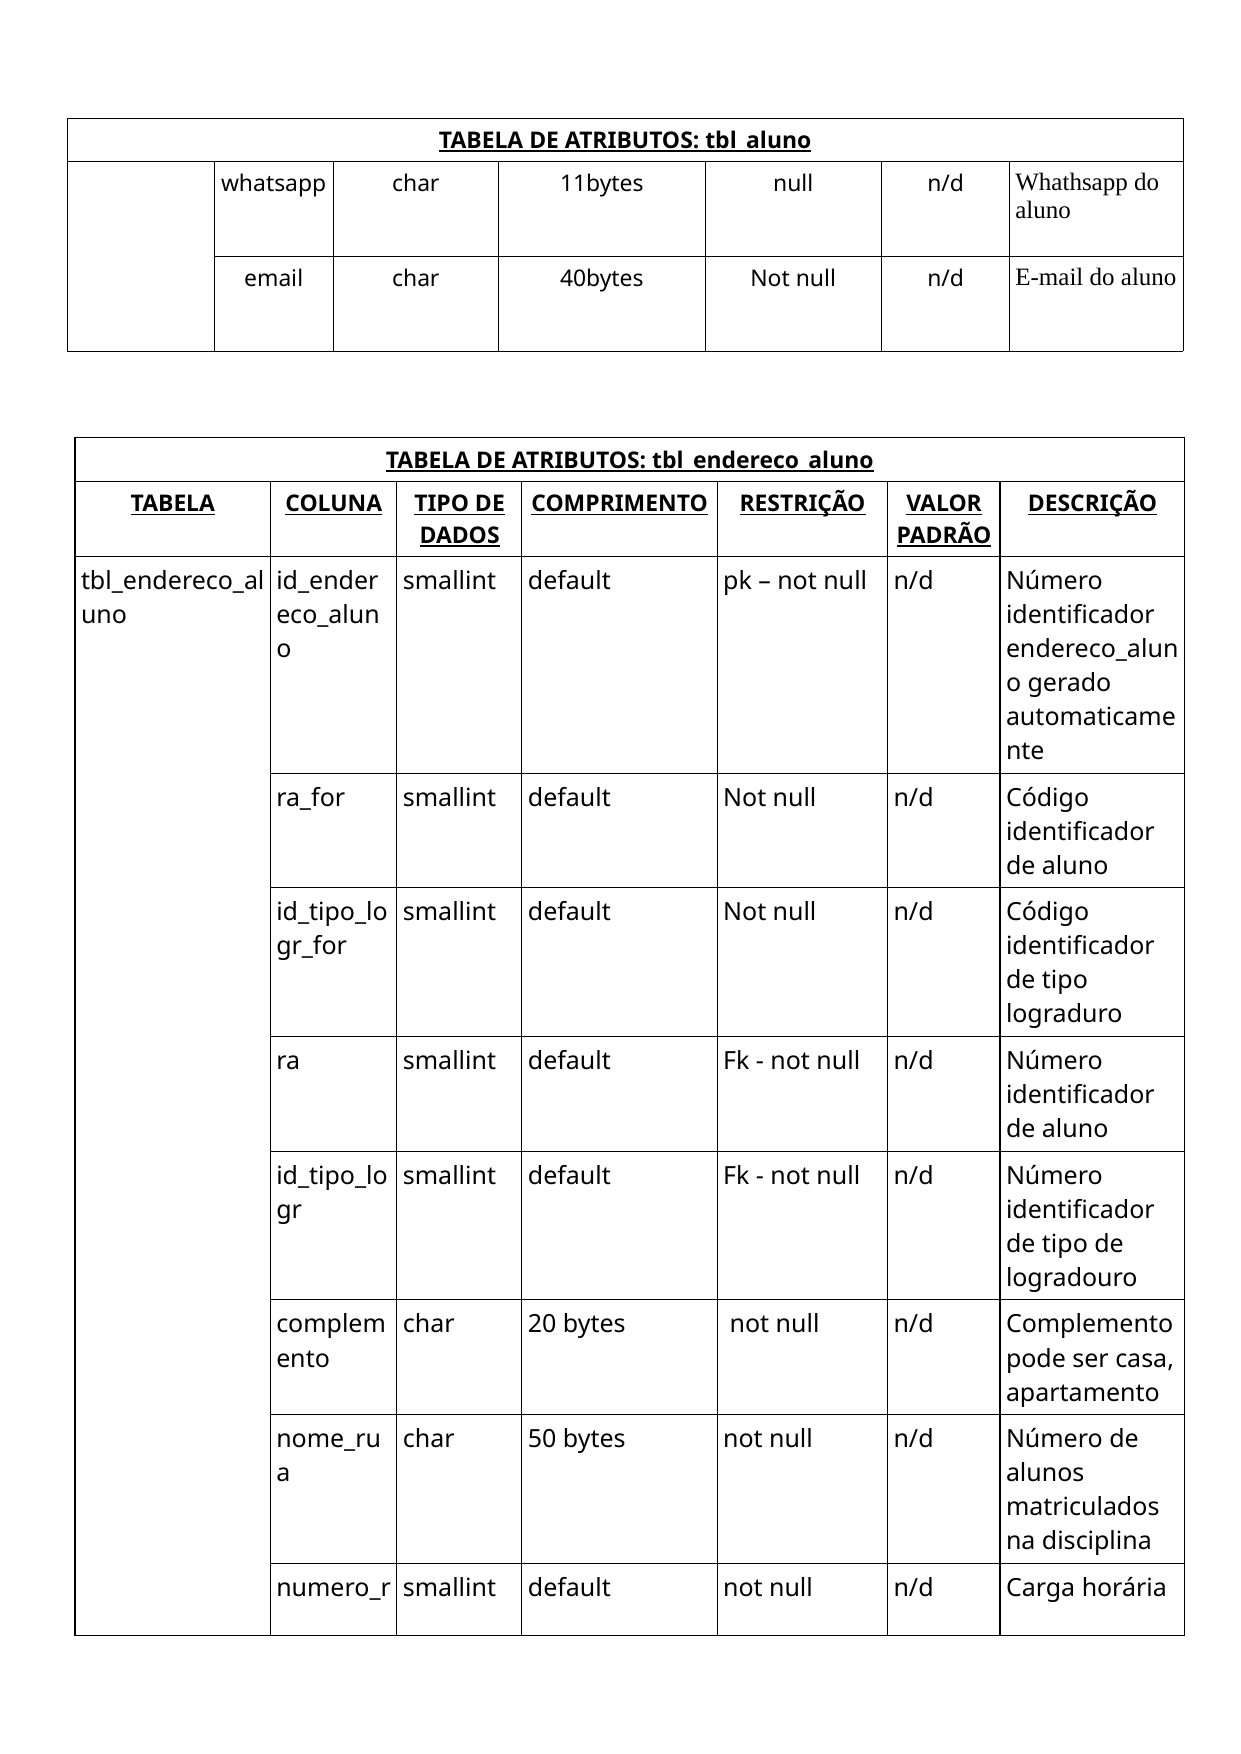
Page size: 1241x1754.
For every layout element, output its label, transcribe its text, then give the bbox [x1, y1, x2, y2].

table_cell smallint [397, 774, 521, 887]
table_cell Not null [718, 774, 887, 887]
table_cell char [334, 162, 498, 256]
table_cell Fk - not null [718, 1037, 887, 1151]
table_cell default [522, 1037, 717, 1151]
table_cell DESCRIÇÃO [1001, 482, 1184, 556]
table_cell n/d [888, 1415, 999, 1563]
table_cell Not null [706, 257, 881, 351]
table_cell RESTRIÇÃO [718, 482, 887, 556]
table_cell nome_rua [271, 1415, 396, 1563]
table_cell not null [718, 1415, 887, 1563]
table_cell E-mail do aluno [1010, 257, 1183, 351]
table_cell n/d [888, 1300, 999, 1414]
table_cell Número de alunos matriculados na disciplina [1001, 1415, 1184, 1563]
table_cell ra_for [271, 774, 396, 887]
table_cell n/d [882, 257, 1009, 351]
table_cell default [522, 1152, 717, 1299]
table_cell email [215, 257, 333, 351]
table_cell null [706, 162, 881, 256]
table_cell 11bytes [499, 162, 705, 256]
table_cell not null [718, 1564, 887, 1635]
table_cell complemento [271, 1300, 396, 1414]
table_cell TABELA [76, 482, 270, 556]
table_cell Número identificador de tipo de logradouro [1001, 1152, 1184, 1299]
table_cell COMPRIMENTO [522, 482, 717, 556]
table_cell default [522, 1564, 717, 1635]
table_header TABELA DE ATRIBUTOS: tbl_endereco_aluno [76, 438, 1184, 481]
table_cell n/d [888, 557, 999, 772]
table_cell TIPO DE DADOS [397, 482, 521, 556]
table_cell smallint [397, 888, 521, 1036]
table_cell n/d [888, 1152, 999, 1299]
table_cell default [522, 774, 717, 887]
table_cell Código identificador de aluno [1001, 774, 1184, 887]
table_cell 50 bytes [522, 1415, 717, 1563]
table_cell not null [718, 1300, 887, 1414]
table_cell char [397, 1300, 521, 1414]
table_cell tbl_endereco_aluno [76, 557, 270, 1635]
table_cell char [334, 257, 498, 351]
table_cell Carga horária [1001, 1564, 1184, 1635]
table_cell COLUNA [271, 482, 396, 556]
table_cell smallint [397, 1037, 521, 1151]
table_cell 20 bytes [522, 1300, 717, 1414]
table_cell smallint [397, 1564, 521, 1635]
table_cell n/d [888, 1037, 999, 1151]
table_cell Número identificador endereco_aluno gerado automaticamente [1001, 557, 1184, 772]
table_cell n/d [888, 774, 999, 887]
table_cell default [522, 557, 717, 772]
table_cell [68, 162, 214, 351]
table_cell Fk - not null [718, 1152, 887, 1299]
table_cell Código identificador de tipo lograduro [1001, 888, 1184, 1036]
table_cell Not null [718, 888, 887, 1036]
table_header TABELA DE ATRIBUTOS: tbl_aluno [68, 119, 1183, 161]
table_cell n/d [882, 162, 1009, 256]
table_cell n/d [888, 1564, 999, 1635]
table_cell numero_r [271, 1564, 396, 1635]
table_cell n/d [888, 888, 999, 1036]
table_cell pk – not null [718, 557, 887, 772]
table_cell 40bytes [499, 257, 705, 351]
table_cell smallint [397, 557, 521, 772]
table_cell Número identificador de aluno [1001, 1037, 1184, 1151]
table_cell whatsapp [215, 162, 333, 256]
table_cell Whathsapp do aluno [1010, 162, 1183, 256]
table_cell char [397, 1415, 521, 1563]
table_cell id_tipo_logr_for [271, 888, 396, 1036]
table_cell default [522, 888, 717, 1036]
table_cell id_tipo_logr [271, 1152, 396, 1299]
table_cell id_endereco_aluno [271, 557, 396, 772]
table_cell ra [271, 1037, 396, 1151]
table_cell Complemento pode ser casa, apartamento [1001, 1300, 1184, 1414]
table_cell VALOR PADRÃO [888, 482, 999, 556]
table_cell smallint [397, 1152, 521, 1299]
